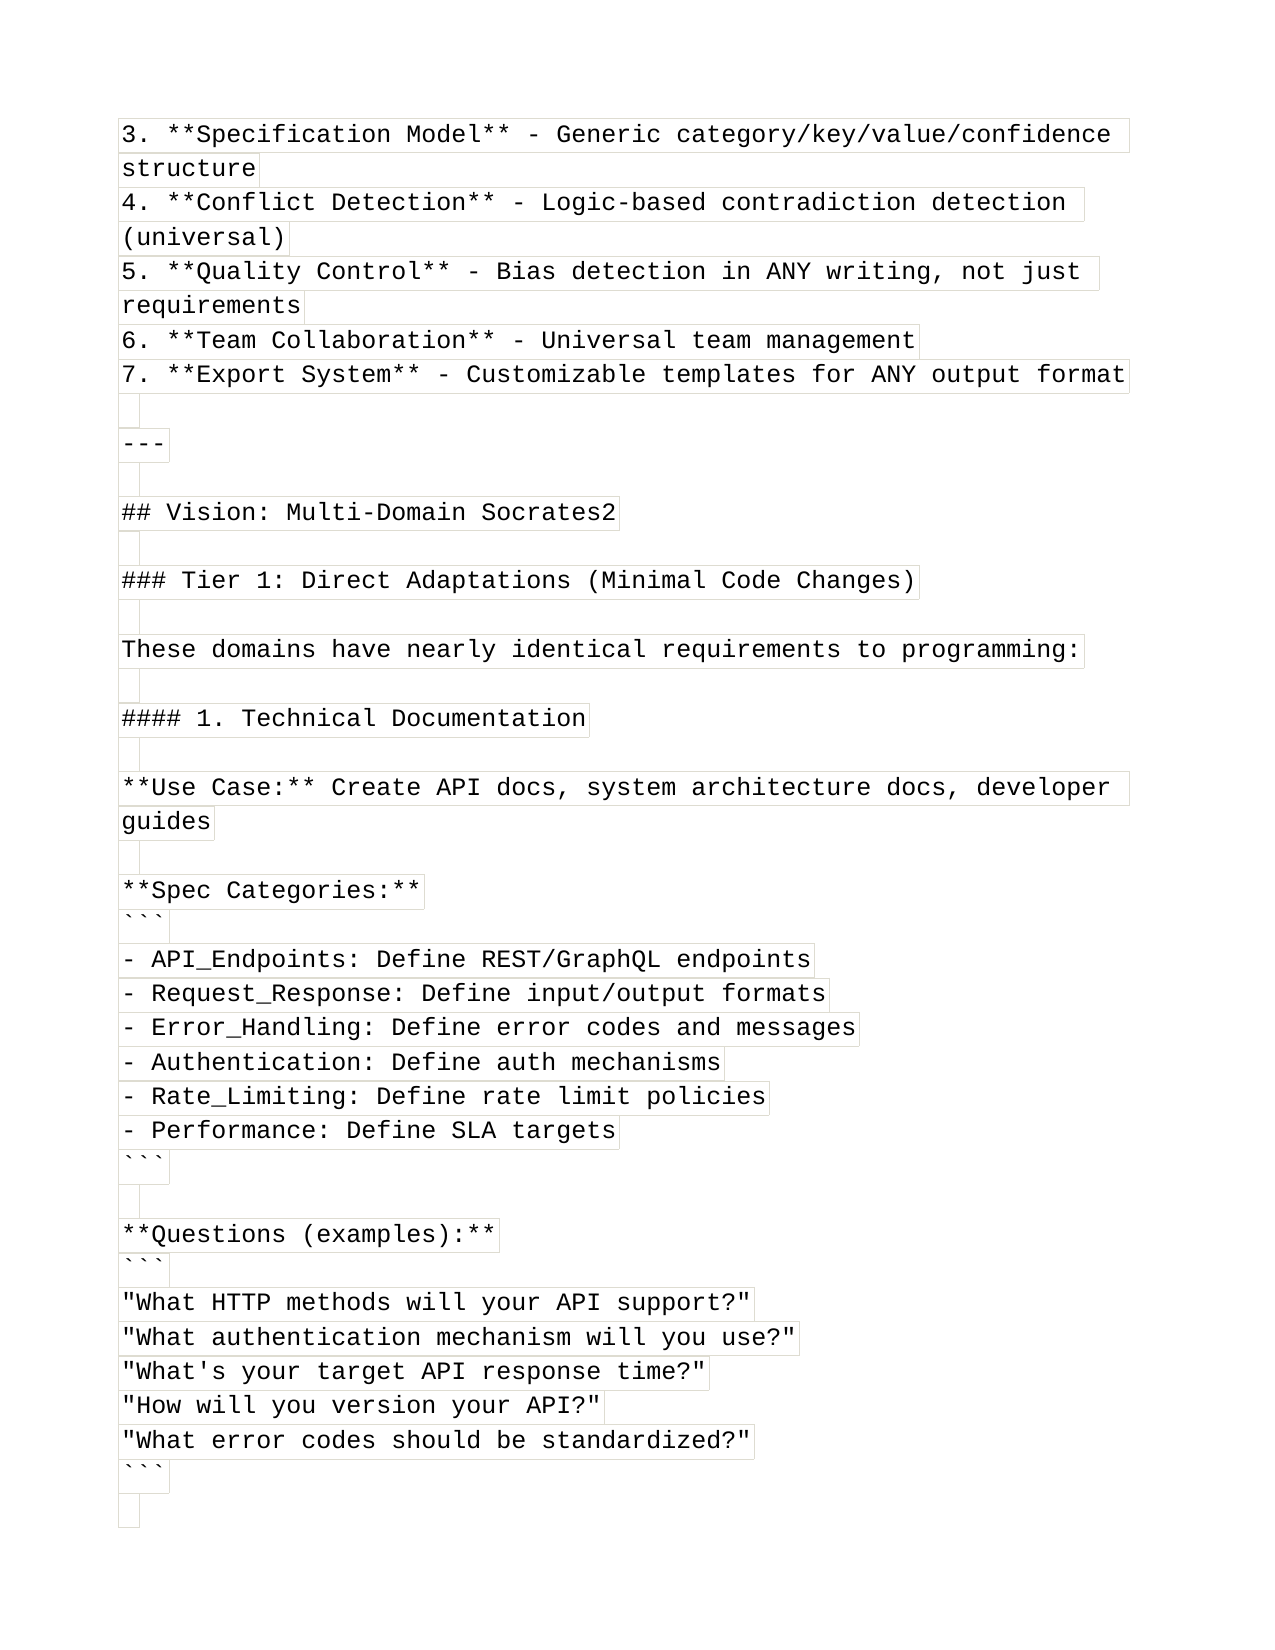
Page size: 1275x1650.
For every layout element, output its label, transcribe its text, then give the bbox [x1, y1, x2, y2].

text [920, 565, 1157, 599]
text "What error codes should be standardized?" [119, 1425, 754, 1459]
text [725, 1046, 1157, 1081]
text 5. **Quality Control** - Bias detection in ANY writing, not just requirements [119, 257, 1099, 290]
text 3. **Specification Model** - Generic category/key/value/confidence structure [260, 118, 1157, 187]
text - API_Endpoints: Define REST/GraphQL endpoints [119, 944, 814, 977]
text [815, 943, 1157, 977]
text 5. **Quality Control** - Bias detection in ANY writing, not just requirements [119, 291, 304, 324]
text - Rate_Limiting: Define rate limit policies [119, 1082, 769, 1115]
text - Request_Response: Define input/output formats [119, 979, 829, 1012]
text 4. **Conflict Detection** - Logic-based contradiction detection (universal) [119, 188, 1084, 221]
text "What authentication mechanism will you use?" [119, 1322, 799, 1355]
text [605, 1390, 1157, 1424]
text [920, 324, 1157, 359]
text - Error_Handling: Define error codes and messages [119, 1013, 859, 1046]
text [170, 1459, 1157, 1493]
text - Performance: Define SLA targets [119, 1116, 619, 1149]
text "What's your target API response time?" [119, 1357, 709, 1390]
text 7. **Export System** - Customizable templates for ANY output format [119, 360, 1129, 393]
text 5. **Quality Control** - Bias detection in ANY writing, not just requirements [305, 256, 1157, 324]
text 6. **Team Collaboration** - Universal team management [119, 325, 919, 359]
text [620, 1115, 1157, 1149]
text **Spec Categories:** [119, 875, 424, 909]
text [770, 1081, 1157, 1115]
text [800, 1321, 1157, 1356]
text #### 1. Technical Documentation [119, 704, 589, 737]
text ``` [119, 1254, 169, 1287]
text [425, 874, 1157, 909]
text - Authentication: Define auth mechanisms [119, 1047, 724, 1080]
text These domains have nearly identical requirements to programming: [119, 635, 1084, 668]
text ### Tier 1: Direct Adaptations (Minimal Code Changes) [119, 566, 919, 599]
text [860, 1012, 1157, 1046]
text **Use Case:** Create API docs, system architecture docs, developer guides [215, 771, 1157, 840]
text ## Vision: Multi-Domain Socrates2 [119, 497, 619, 530]
text [620, 496, 1157, 531]
text ``` [119, 1460, 169, 1493]
text **Questions (examples):** [119, 1219, 499, 1252]
text [590, 702, 1157, 737]
text 4. **Conflict Detection** - Logic-based contradiction detection (universal) [290, 187, 1157, 256]
text ``` [119, 1150, 169, 1184]
text [755, 1424, 1157, 1459]
text [170, 1149, 1157, 1184]
text --- [170, 427, 1157, 462]
text "What HTTP methods will your API support?" [119, 1288, 754, 1321]
text **Use Case:** Create API docs, system architecture docs, developer guides [119, 772, 1129, 805]
text 3. **Specification Model** - Generic category/key/value/confidence structure [119, 154, 259, 187]
text [170, 1252, 1157, 1287]
text ``` [119, 910, 169, 943]
text --- [119, 429, 169, 462]
text 4. **Conflict Detection** - Logic-based contradiction detection (universal) [119, 222, 289, 255]
text [830, 977, 1157, 1012]
text [500, 1218, 1157, 1252]
text [1085, 634, 1157, 668]
text **Use Case:** Create API docs, system architecture docs, developer guides [119, 807, 214, 840]
text [170, 909, 1157, 943]
text [710, 1356, 1157, 1390]
text 3. **Specification Model** - Generic category/key/value/confidence structure [119, 119, 1129, 152]
text "How will you version your API?" [119, 1391, 604, 1424]
text [755, 1287, 1157, 1321]
